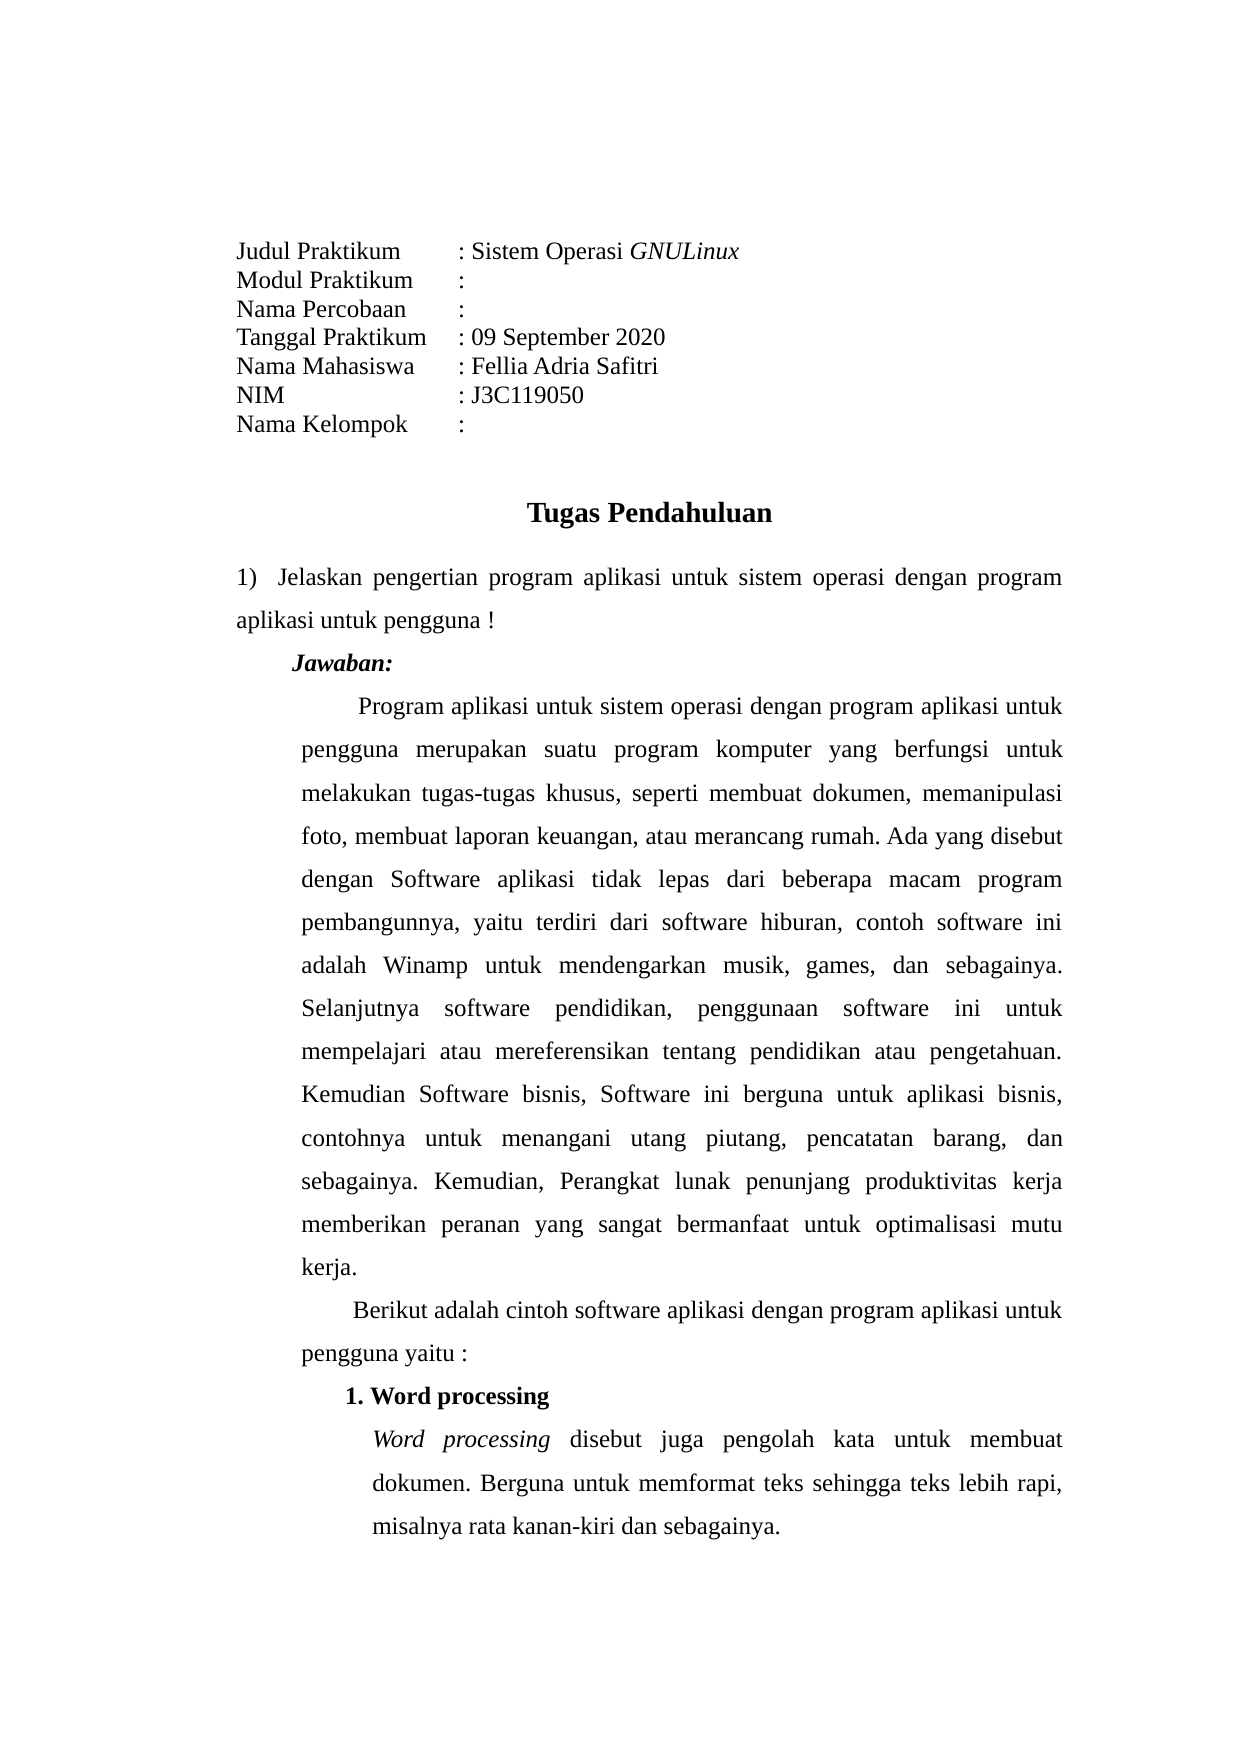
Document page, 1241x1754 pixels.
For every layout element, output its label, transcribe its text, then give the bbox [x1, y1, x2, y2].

text Judul Praktikum : Sistem Operasi GNULinux [236, 236, 1063, 265]
text Word processing disebut juga pengolah kata untuk membuat dokumen. Berguna untuk memformat teks sehingga teks lebih rapi, misalnya rata kanan-kiri dan sebagainya. [372, 1424, 1063, 1539]
list 1. Word processing [301, 1381, 1063, 1410]
list Berikut adalah cintoh software aplikasi dengan program aplikasi untuk pengguna yaitu : [301, 1295, 1063, 1367]
text Nama Mahasiswa : Fellia Adria Safitri [236, 351, 1063, 380]
list Program aplikasi untuk sistem operasi dengan program aplikasi untuk pengguna merupakan suatu program komputer yang berfungsi untuk melakukan tugas-tugas khusus, seperti membuat dokumen, memanipulasi foto, membuat laporan keuangan, atau merancang rumah. Ada yang disebut dengan Software aplikasi tidak lepas dari beberapa macam program pembangunnya, yaitu terdiri dari software hiburan, contoh software ini adalah Winamp untuk mendengarkan musik, games, dan sebagainya. Selanjutnya software pendidikan, penggunaan software ini untuk mempelajari atau mereferensikan tentang pendidikan atau pengetahuan. Kemudian Software bisnis, Software ini berguna untuk aplikasi bisnis, contohnya untuk menangani utang piutang, pencatatan barang, dan sebagainya. Kemudian, Perangkat lunak penunjang produktivitas kerja memberikan peranan yang sangat bermanfaat untuk optimalisasi mutu kerja. [301, 691, 1063, 1281]
text NIM : J3C119050 [236, 380, 1063, 409]
text Nama Kelompok : [236, 409, 1063, 437]
list Jawaban: [248, 648, 1063, 677]
text Nama Percobaan : [236, 294, 1063, 322]
text Modul Praktikum : [236, 265, 1063, 294]
text Tanggal Praktikum : 09 September 2020 [236, 322, 1063, 351]
list 1) Jelaskan pengertian program aplikasi untuk sistem operasi dengan program aplikasi untuk pengguna ! [236, 562, 1063, 634]
text Tugas Pendahuluan [236, 495, 1063, 528]
